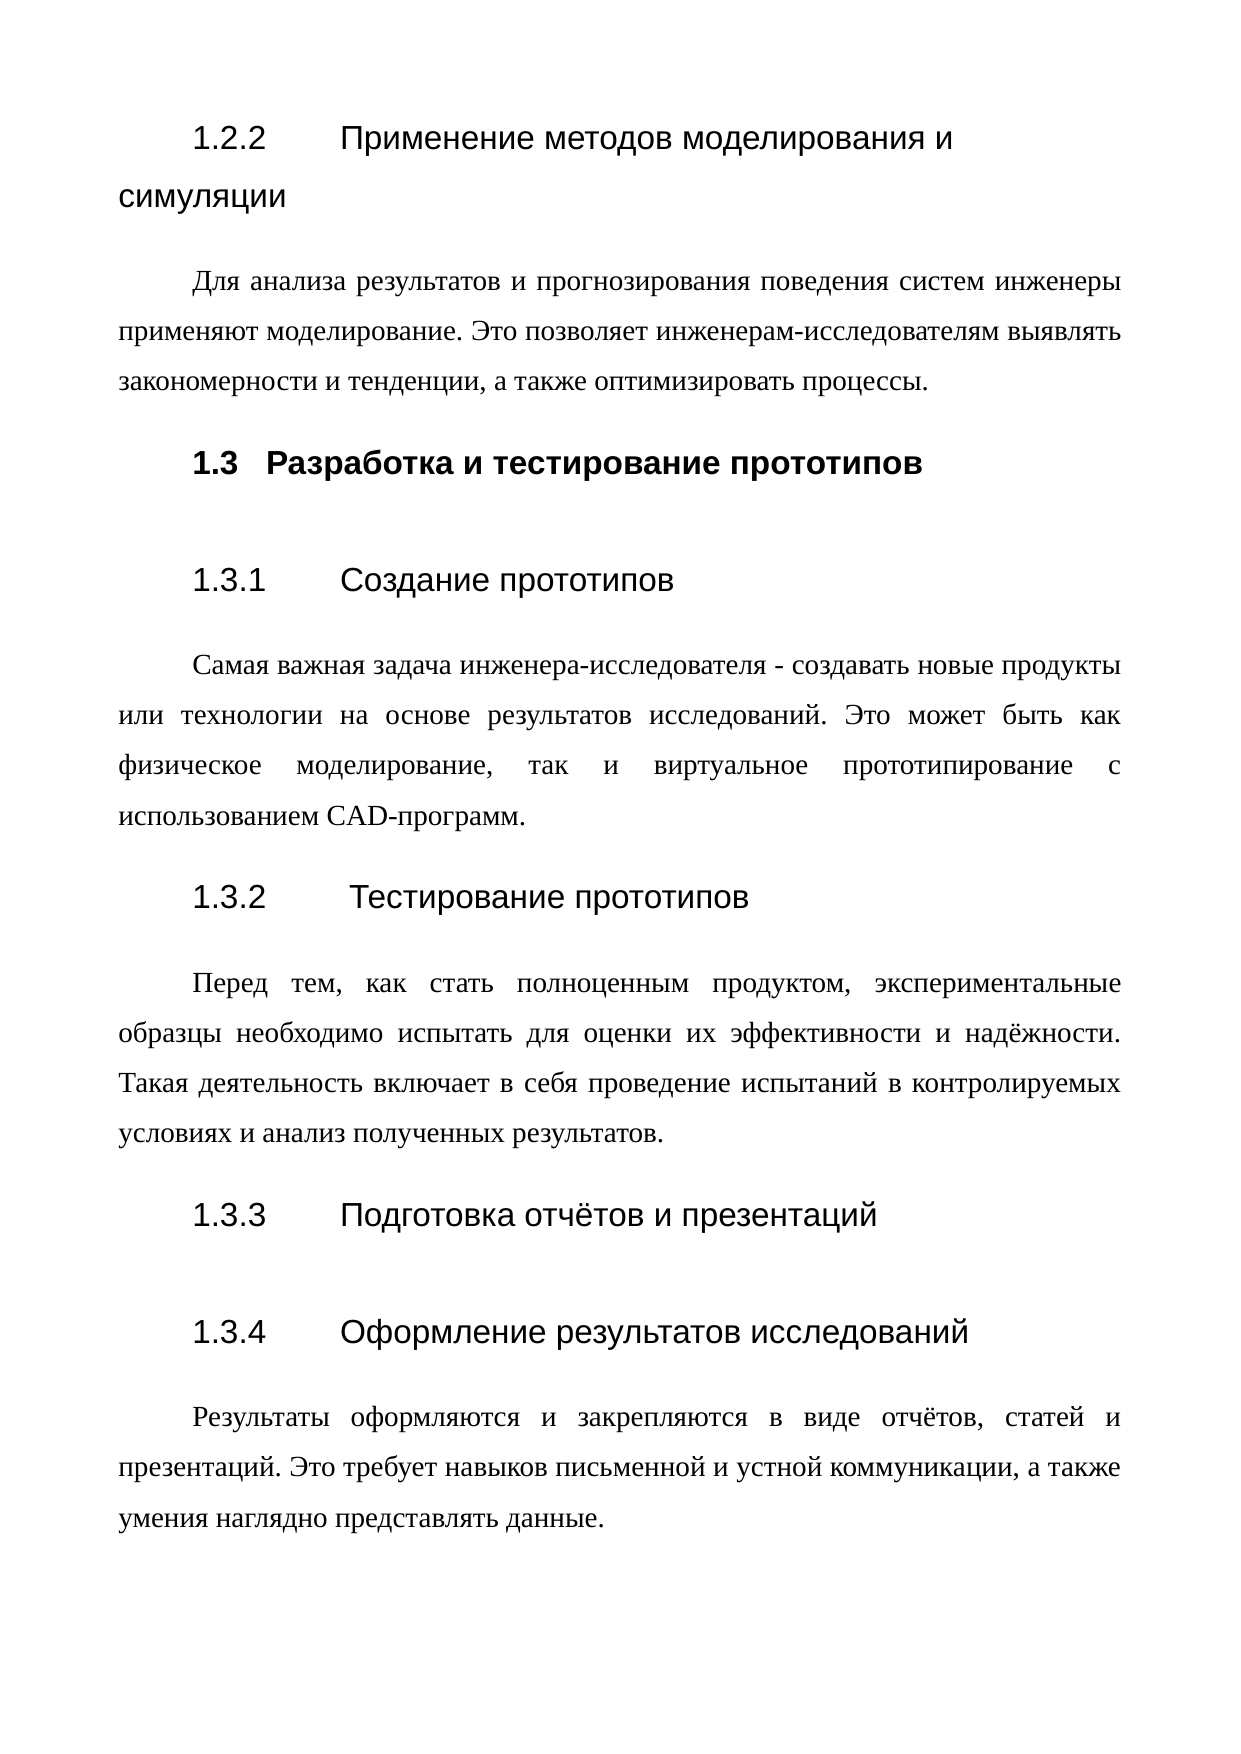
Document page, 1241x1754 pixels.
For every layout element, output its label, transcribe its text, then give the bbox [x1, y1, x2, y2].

text Результаты оформляются и закрепляются в виде отчётов, статей и презентаций. Это требует навыков письменной и устной коммуникации, а также умения наглядно представлять данные. [118, 1399, 1122, 1533]
text Самая важная задача инженера-исследователя - создавать новые продукты или технологии на основе результатов исследований. Это может быть как физическое моделирование, так и виртуальное прототипирование с использованием CAD-программ. [118, 647, 1122, 831]
subtitle Применение методов моделирования и симуляции [118, 118, 1122, 214]
subtitle Разработка и тестирование прототипов [118, 443, 1122, 482]
text Перед тем, как стать полноценным продуктом, экспериментальные образцы необходимо испытать для оценки их эффективности и надёжности. Такая деятельность включает в себя проведение испытаний в контролируемых условиях и анализ полученных результатов. [118, 965, 1122, 1149]
subtitle Тестирование прототипов [118, 878, 1122, 916]
subtitle Подготовка отчётов и презентаций [118, 1195, 1122, 1234]
text Для анализа результатов и прогнозирования поведения систем инженеры применяют моделирование. Это позволяет инженерам-исследователям выявлять закономерности и тенденции, а также оптимизировать процессы. [118, 263, 1122, 397]
subtitle Создание прототипов [118, 560, 1122, 598]
subtitle Оформление результатов исследований [118, 1312, 1122, 1350]
